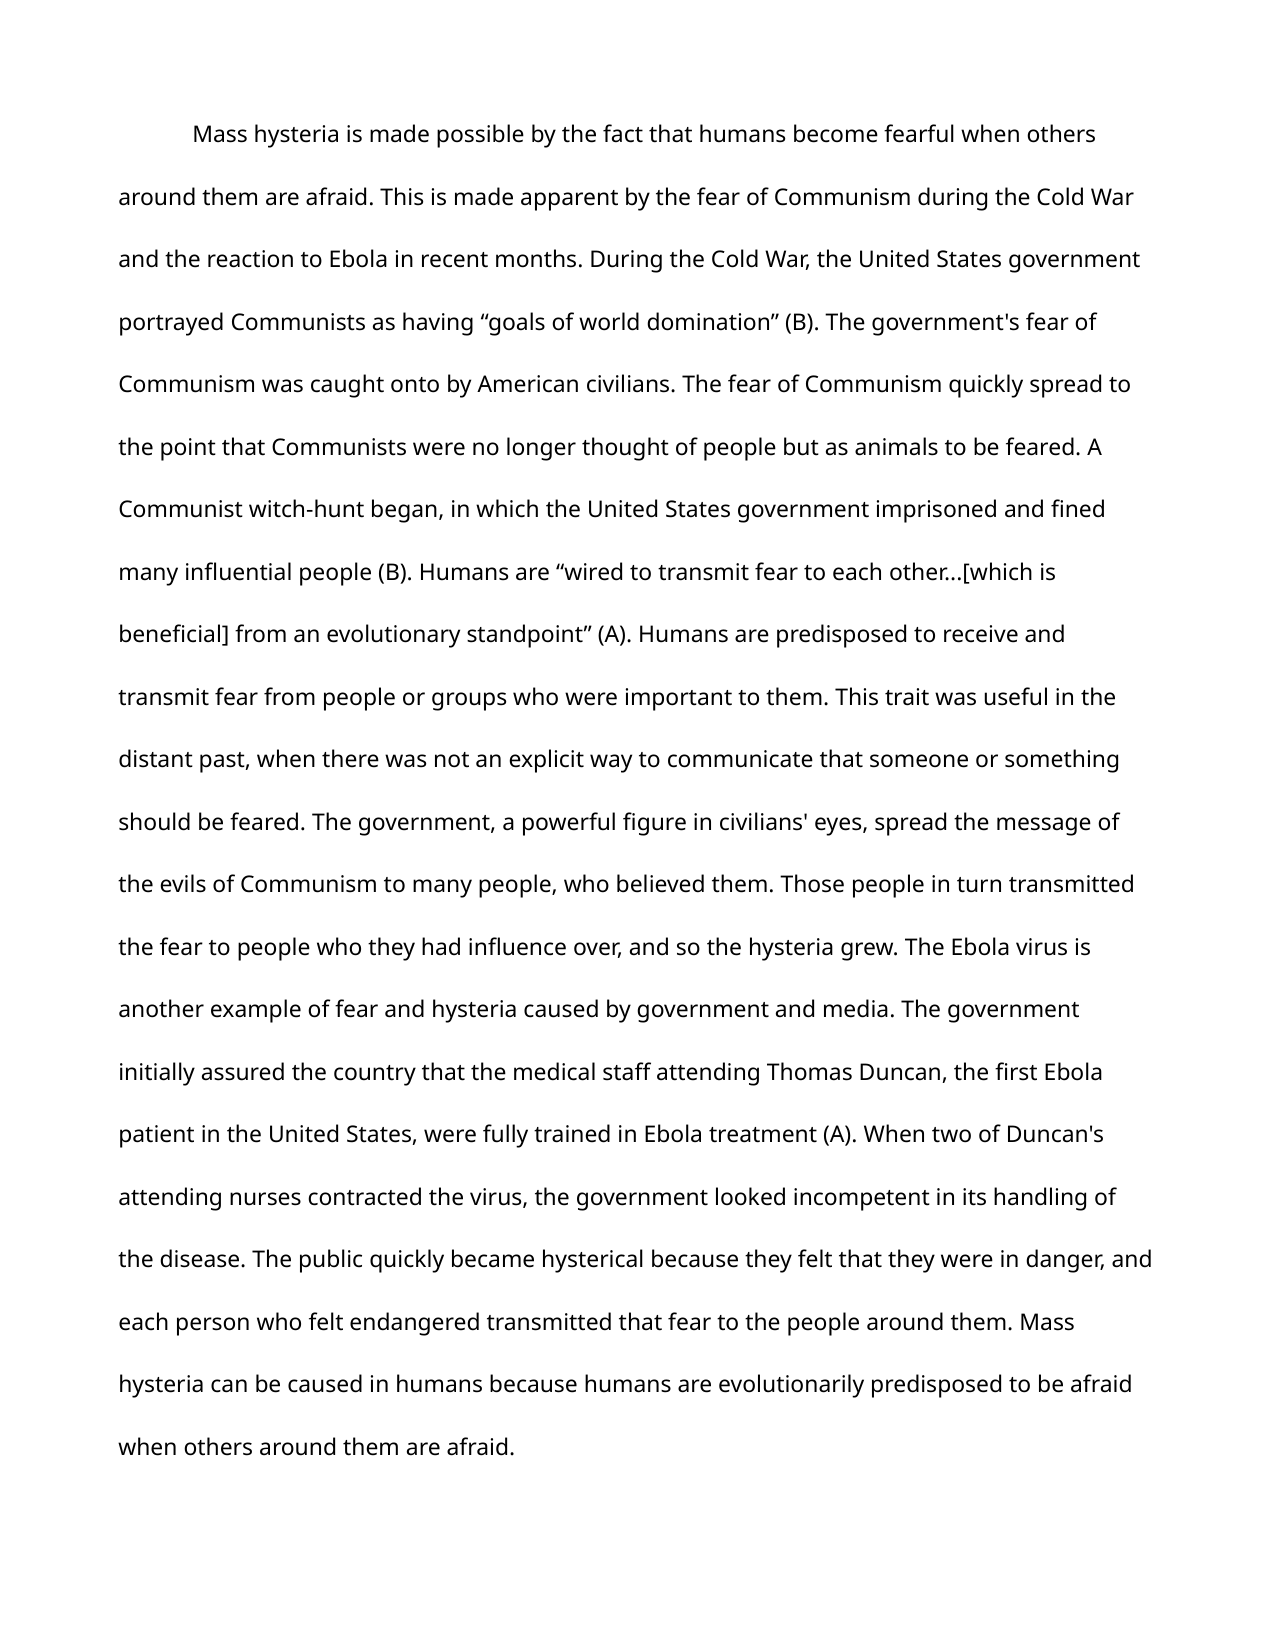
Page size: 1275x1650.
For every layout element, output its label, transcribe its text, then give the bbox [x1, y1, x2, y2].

text Mass hysteria is made possible by the fact that humans become fearful when others around them are afraid. This is made apparent by the fear of Communism during the Cold War and the reaction to Ebola in recent months. During the Cold War, the United States government portrayed Communists as having “goals of world domination” (B). The government's fear of Communism was caught onto by American civilians. The fear of Communism quickly spread to the point that Communists were no longer thought of people but as animals to be feared. A Communist witch-hunt began, in which the United States government imprisoned and fined many influential people (B). Humans are “wired to transmit fear to each other...[which is beneficial] from an evolutionary standpoint” (A). Humans are predisposed to receive and transmit fear from people or groups who were important to them. This trait was useful in the distant past, when there was not an explicit way to communicate that someone or something should be feared. The government, a powerful figure in civilians' eyes, spread the message of the evils of Communism to many people, who believed them. Those people in turn transmitted the fear to people who they had influence over, and so the hysteria grew. The Ebola virus is another example of fear and hysteria caused by government and media. The government initially assured the country that the medical staff attending Thomas Duncan, the first Ebola patient in the United States, were fully trained in Ebola treatment (A). When two of Duncan's attending nurses contracted the virus, the government looked incompetent in its handling of the disease. The public quickly became hysterical because they felt that they were in danger, and each person who felt endangered transmitted that fear to the people around them. Mass hysteria can be caused in humans because humans are evolutionarily predisposed to be afraid when others around them are afraid. [118, 118, 1157, 1462]
